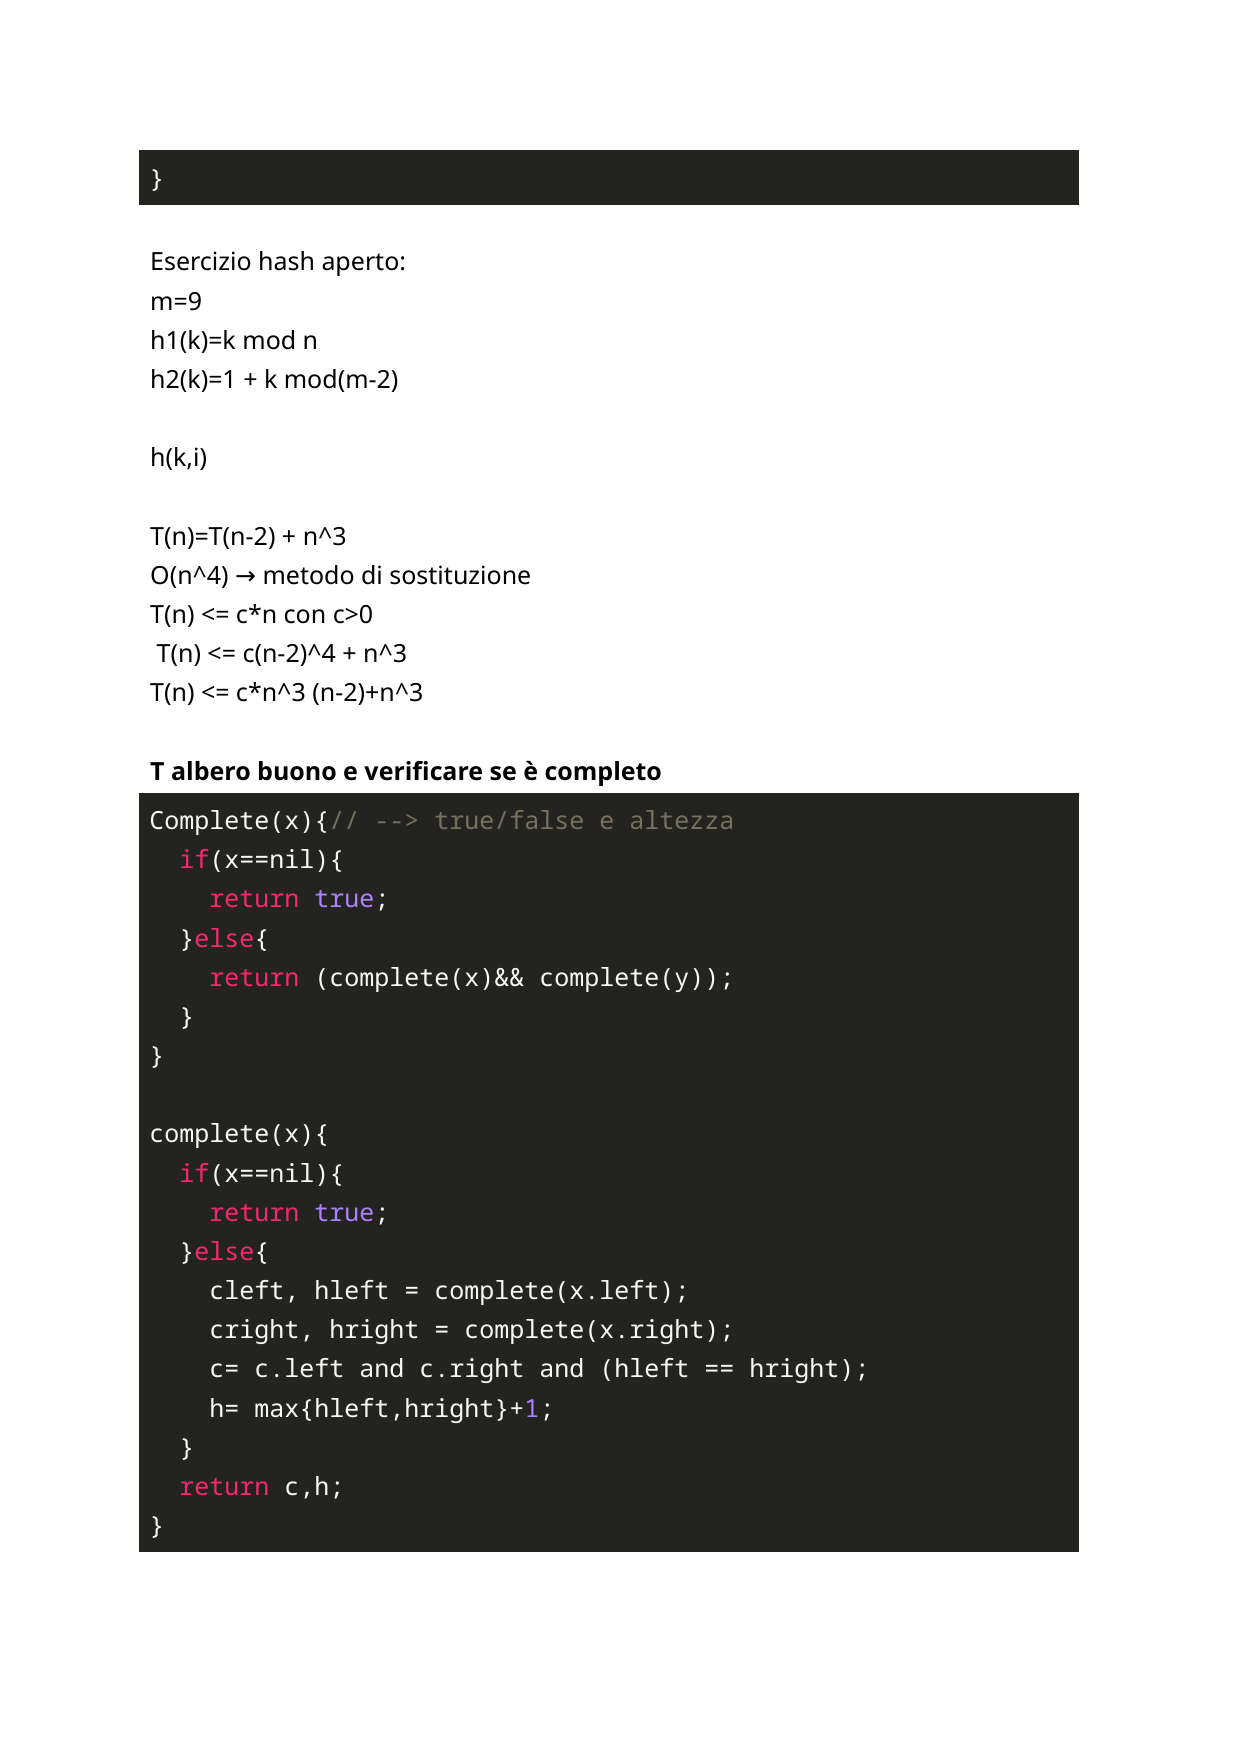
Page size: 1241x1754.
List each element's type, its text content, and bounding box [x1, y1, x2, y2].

text h1(k)=k mod n [150, 322, 1090, 356]
text T(n)=T(n-2) + n^3 [150, 518, 1090, 552]
text h2(k)=1 + k mod(m-2) [150, 362, 1090, 396]
table_header } [139, 150, 1079, 205]
text T(n) <= c(n-2)^4 + n^3 [150, 636, 1090, 670]
text T(n) <= c*n^3 (n-2)+n^3 [150, 675, 1090, 709]
text O(n^4) → metodo di sostituzione [150, 557, 1090, 591]
table_header Complete(x){// --> true/false e altezza if(x==nil){ return true; }else{ return (complete(x)&& complete(y)); } } complete(x){ if(x==nil){ return true; }else{ cleft, hleft = complete(x.left); cright, hright = complete(x.right); c= c.left and c.right and (hleft == hright); h= max{hleft,hright}+1; } return c,h; } [139, 793, 1079, 1552]
text Esercizio hash aperto: [150, 244, 1090, 278]
text m=9 [150, 283, 1090, 317]
text T albero buono e verificare se è completo [150, 753, 1090, 787]
text h(k,i) [150, 440, 1090, 474]
text T(n) <= c*n con c>0 [150, 597, 1090, 631]
